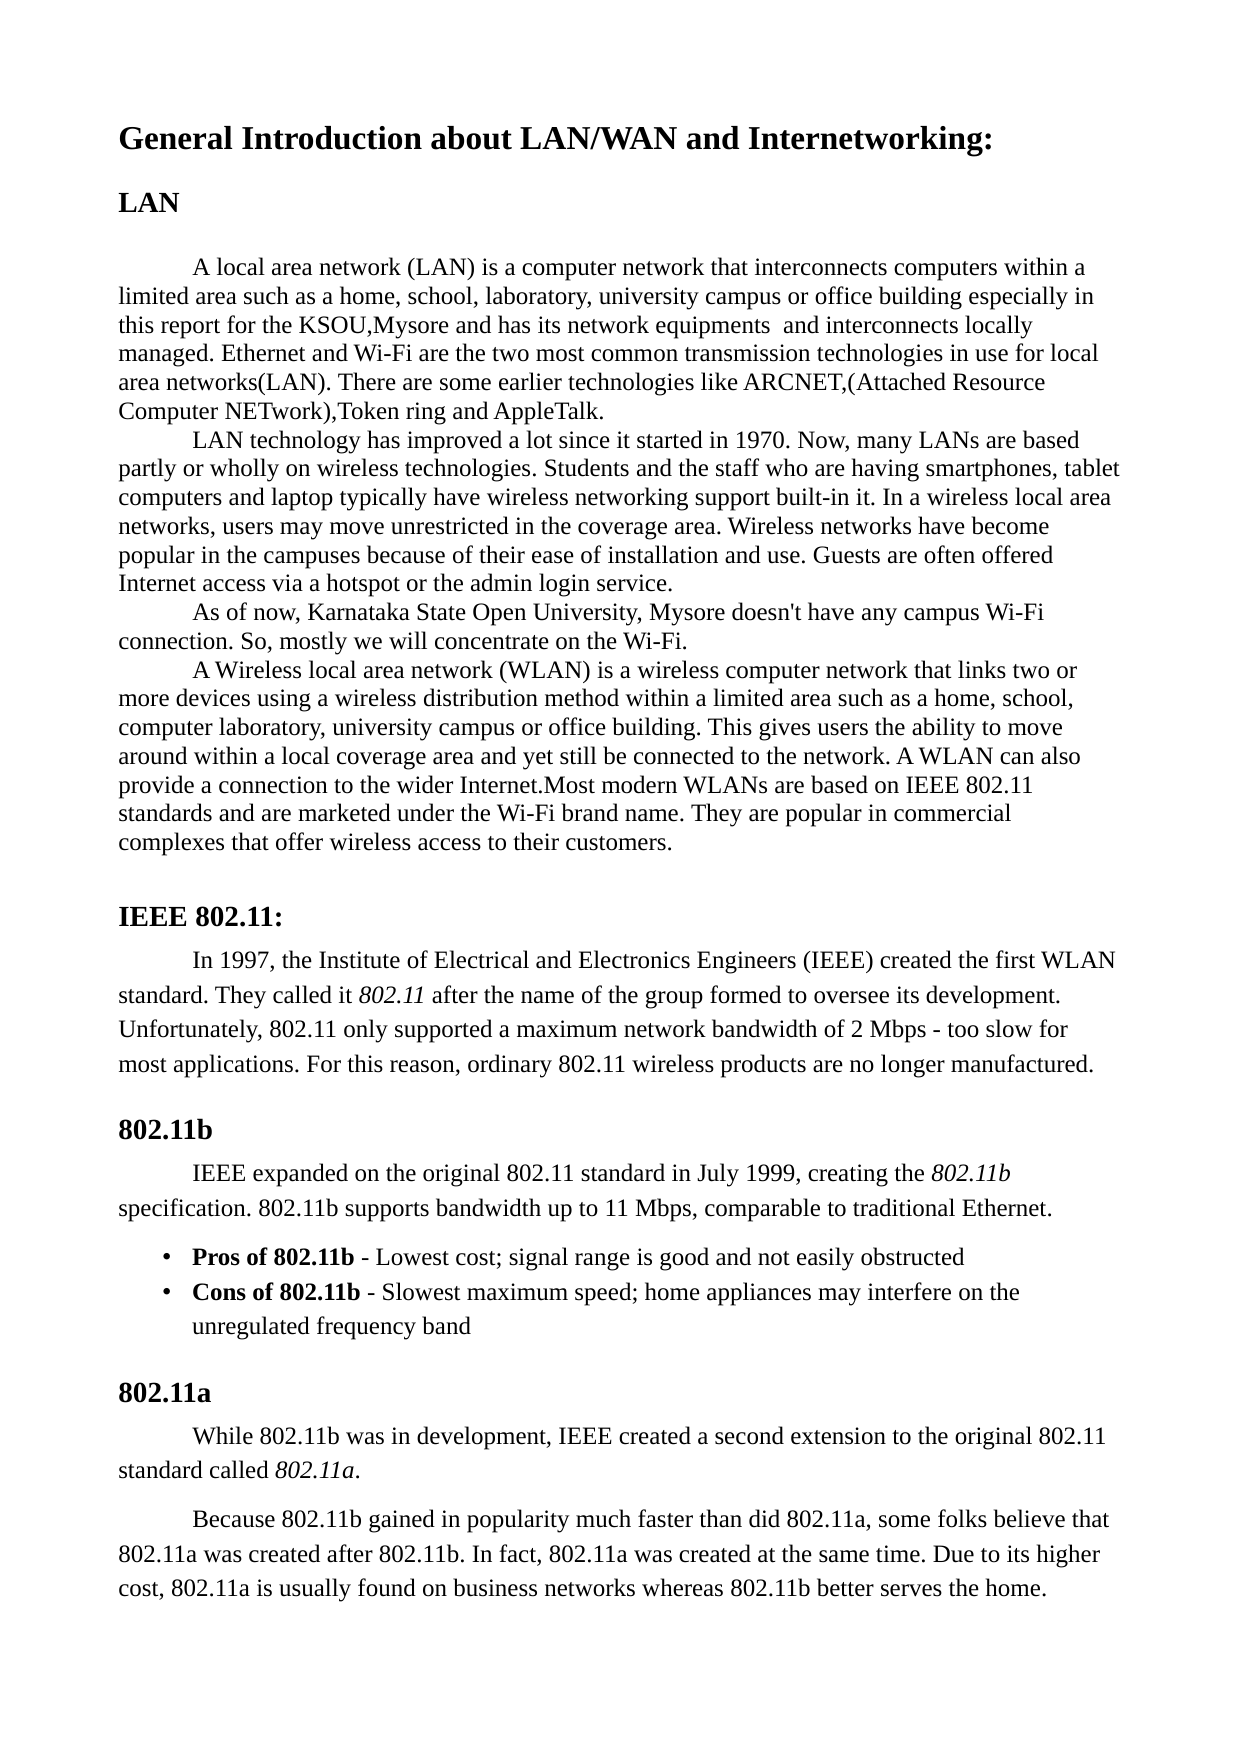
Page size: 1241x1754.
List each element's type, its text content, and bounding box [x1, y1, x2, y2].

list Pros of 802.11b - Lowest cost; signal range is good and not easily obstructed [162, 1242, 1122, 1271]
subtitle IEEE 802.11: [118, 899, 1122, 933]
text LAN technology has improved a lot since it started in 1970. Now, many LANs are based partly or wholly on wireless technologies. Students and the staff who are having smartphones, tablet computers and laptop typically have wireless networking support built-in it. In a wireless local area networks, users may move unrestricted in the coverage area. Wireless networks have become popular in the campuses because of their ease of installation and use. Guests are often offered Internet access via a hotspot or the admin login service. [118, 425, 1122, 597]
text In 1997, the Institute of Electrical and Electronics Engineers (IEEE) created the first WLAN standard. They called it 802.11 after the name of the group formed to oversee its development. Unfortunately, 802.11 only supported a maximum network bandwidth of 2 Mbps - too slow for most applications. For this reason, ordinary 802.11 wireless products are no longer manufactured. [118, 945, 1122, 1078]
text LAN [118, 185, 1122, 219]
subtitle 802.11a [118, 1375, 1122, 1408]
list Cons of 802.11b - Slowest maximum speed; home appliances may interfere on the unregulated frequency band [162, 1277, 1122, 1340]
subtitle 802.11b [118, 1112, 1122, 1146]
text While 802.11b was in development, IEEE created a second extension to the original 802.11 standard called 802.11a. [118, 1421, 1122, 1484]
text A Wireless local area network (WLAN) is a wireless computer network that links two or more devices using a wireless distribution method within a limited area such as a home, school, computer laboratory, university campus or office building. This gives users the ability to move around within a local coverage area and yet still be connected to the network. A WLAN can also provide a connection to the wider Internet.Most modern WLANs are based on IEEE 802.11 standards and are marketed under the Wi-Fi brand name. They are popular in commercial complexes that offer wireless access to their customers. [118, 655, 1122, 856]
text General Introduction about LAN/WAN and Internetworking: [118, 118, 1122, 156]
text IEEE expanded on the original 802.11 standard in July 1999, creating the 802.11b specification. 802.11b supports bandwidth up to 11 Mbps, comparable to traditional Ethernet. [118, 1158, 1122, 1222]
text A local area network (LAN) is a computer network that interconnects computers within a limited area such as a home, school, laboratory, university campus or office building especially in this report for the KSOU,Mysore and has its network equipments and interconnects locally managed. Ethernet and Wi-Fi are the two most common transmission technologies in use for local area networks(LAN). There are some earlier technologies like ARCNET,(Attached Resource Computer NETwork),Token ring and AppleTalk. [118, 252, 1122, 425]
text Because 802.11b gained in popularity much faster than did 802.11a, some folks believe that 802.11a was created after 802.11b. In fact, 802.11a was created at the same time. Due to its higher cost, 802.11a is usually found on business networks whereas 802.11b better serves the home. [118, 1504, 1122, 1602]
text As of now, Karnataka State Open University, Mysore doesn't have any campus Wi-Fi connection. So, mostly we will concentrate on the Wi-Fi. [118, 597, 1122, 655]
